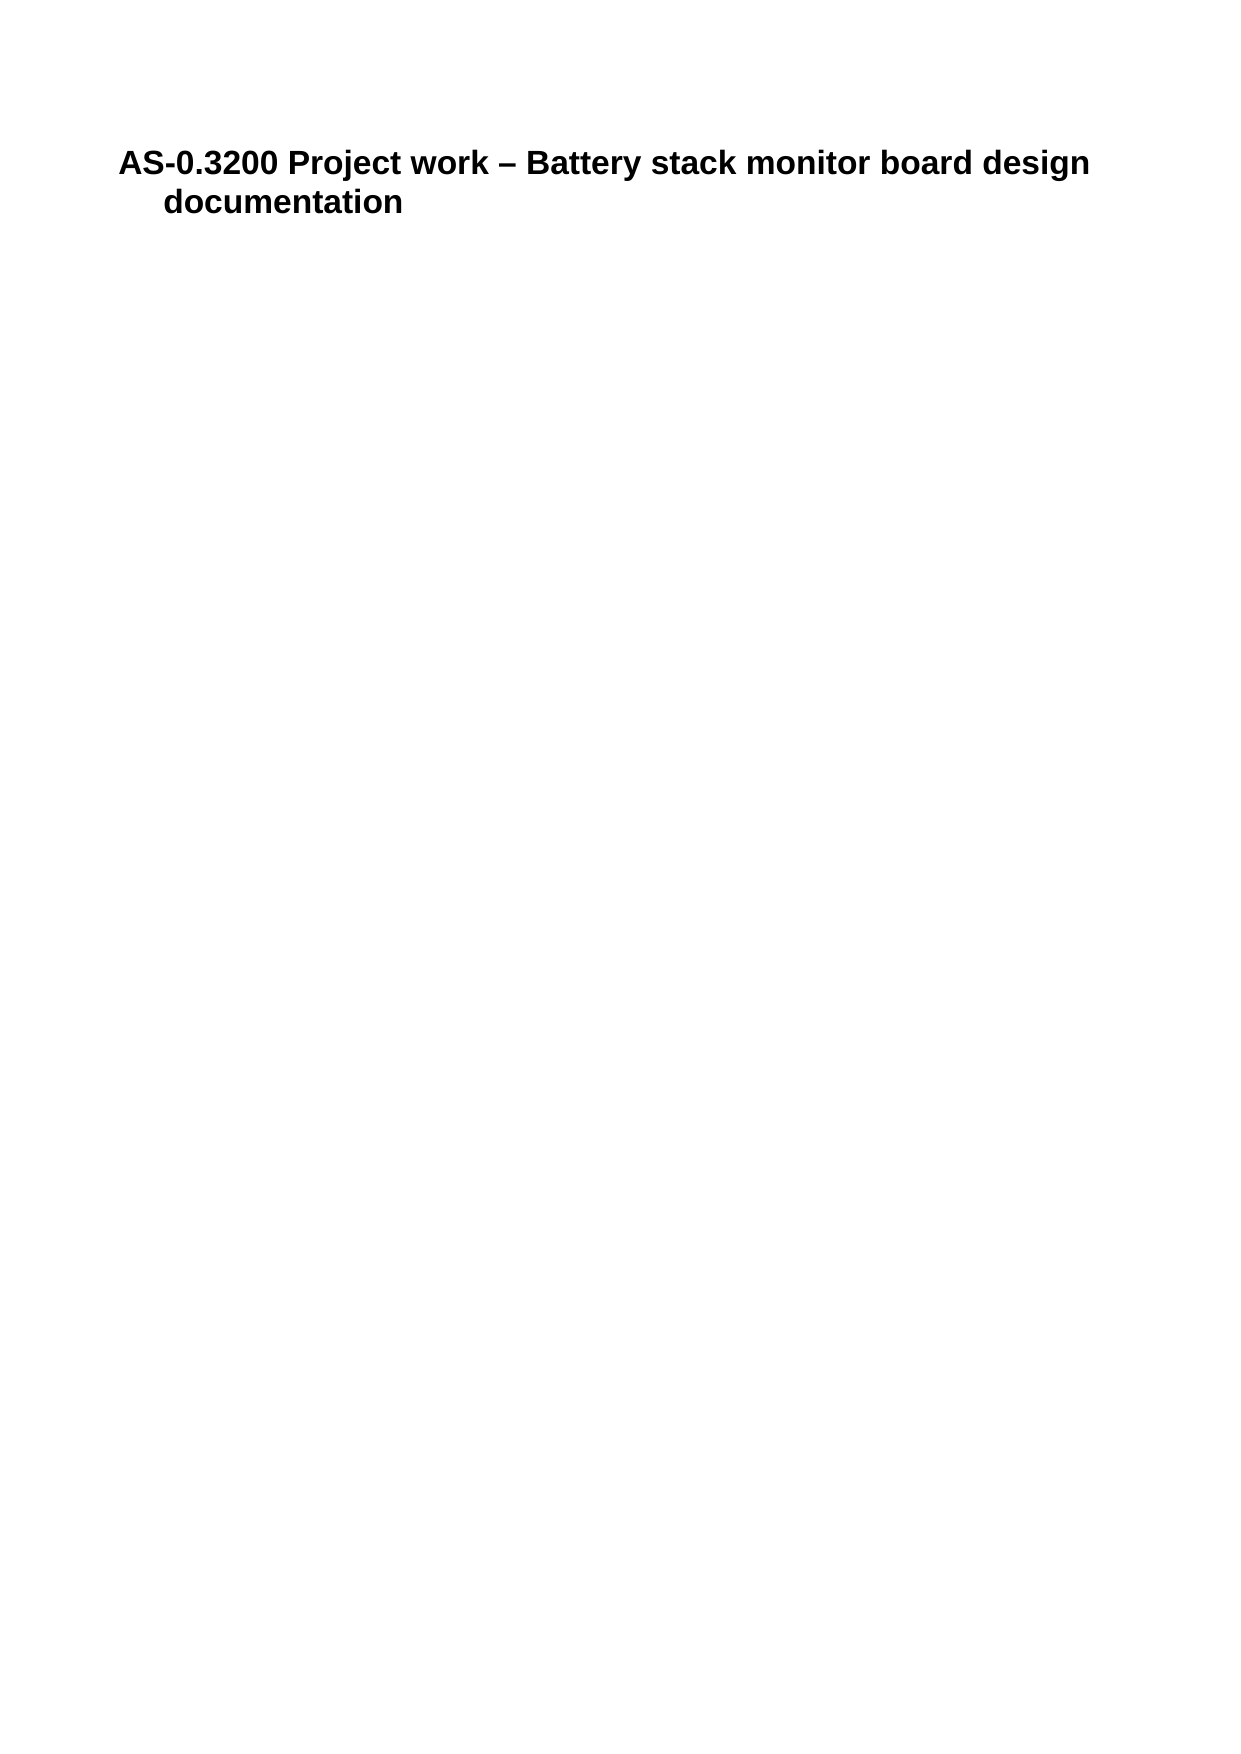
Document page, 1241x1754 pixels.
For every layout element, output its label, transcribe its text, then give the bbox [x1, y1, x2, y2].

subtitle AS-0.3200 Project work – Battery stack monitor board design documentation [118, 143, 1122, 220]
